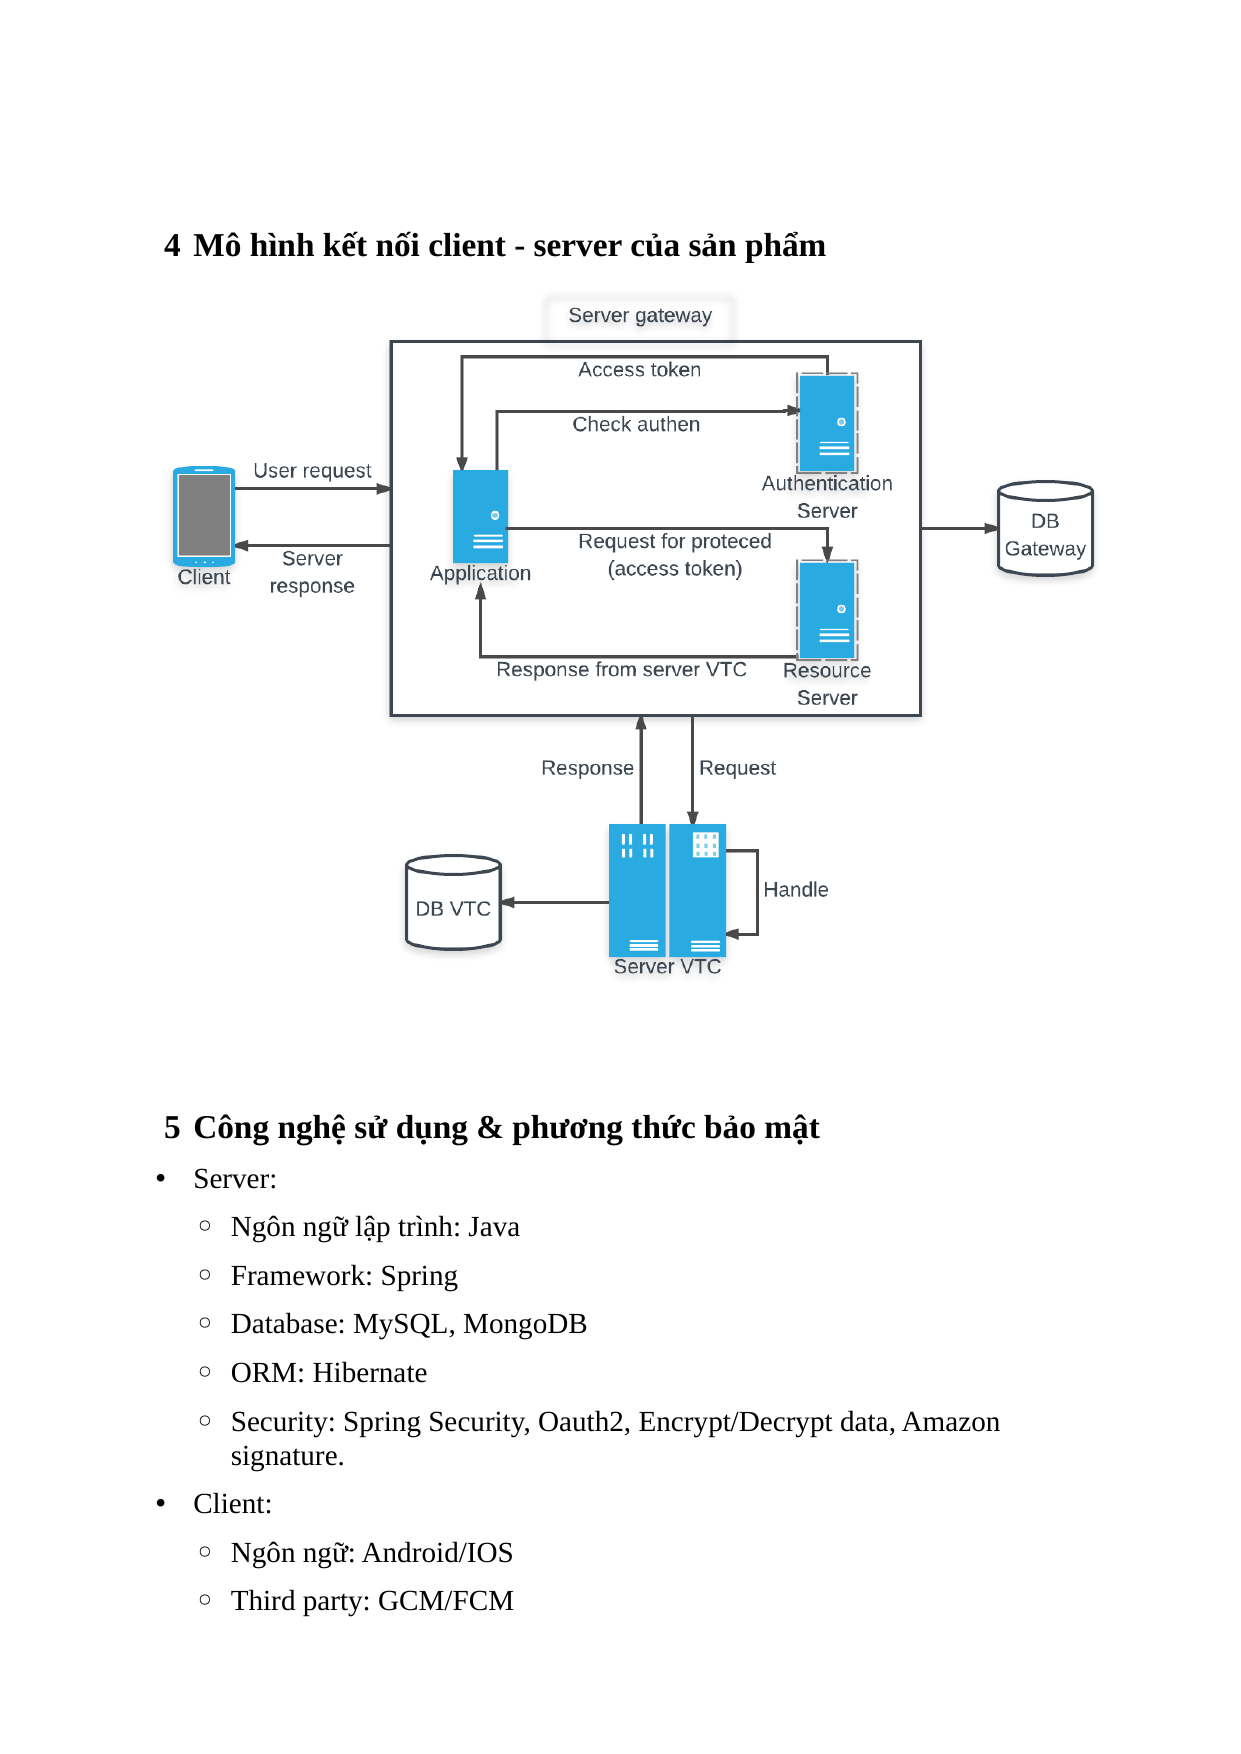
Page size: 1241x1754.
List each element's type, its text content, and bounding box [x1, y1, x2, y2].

list Ngôn ngữ lập trình: Java [193, 1209, 1122, 1243]
list Security: Spring Security, Oauth2, Encrypt/Decrypt data, Amazon signature. [193, 1404, 1122, 1471]
list Database: MySQL, MongoDB [193, 1307, 1122, 1340]
list Công nghệ sử dụng & phương thức bảo mật [156, 1107, 1122, 1146]
picture [118, 263, 1123, 1011]
list Mô hình kết nối client - server của sản phẩm [156, 225, 1122, 263]
list Framework: Spring [193, 1258, 1122, 1292]
list ORM: Hibernate [193, 1355, 1122, 1389]
list Third party: GCM/FCM [193, 1583, 1122, 1617]
list Ngôn ngữ: Android/IOS [193, 1535, 1122, 1568]
list Server: [156, 1161, 1122, 1194]
list Client: [156, 1486, 1122, 1520]
